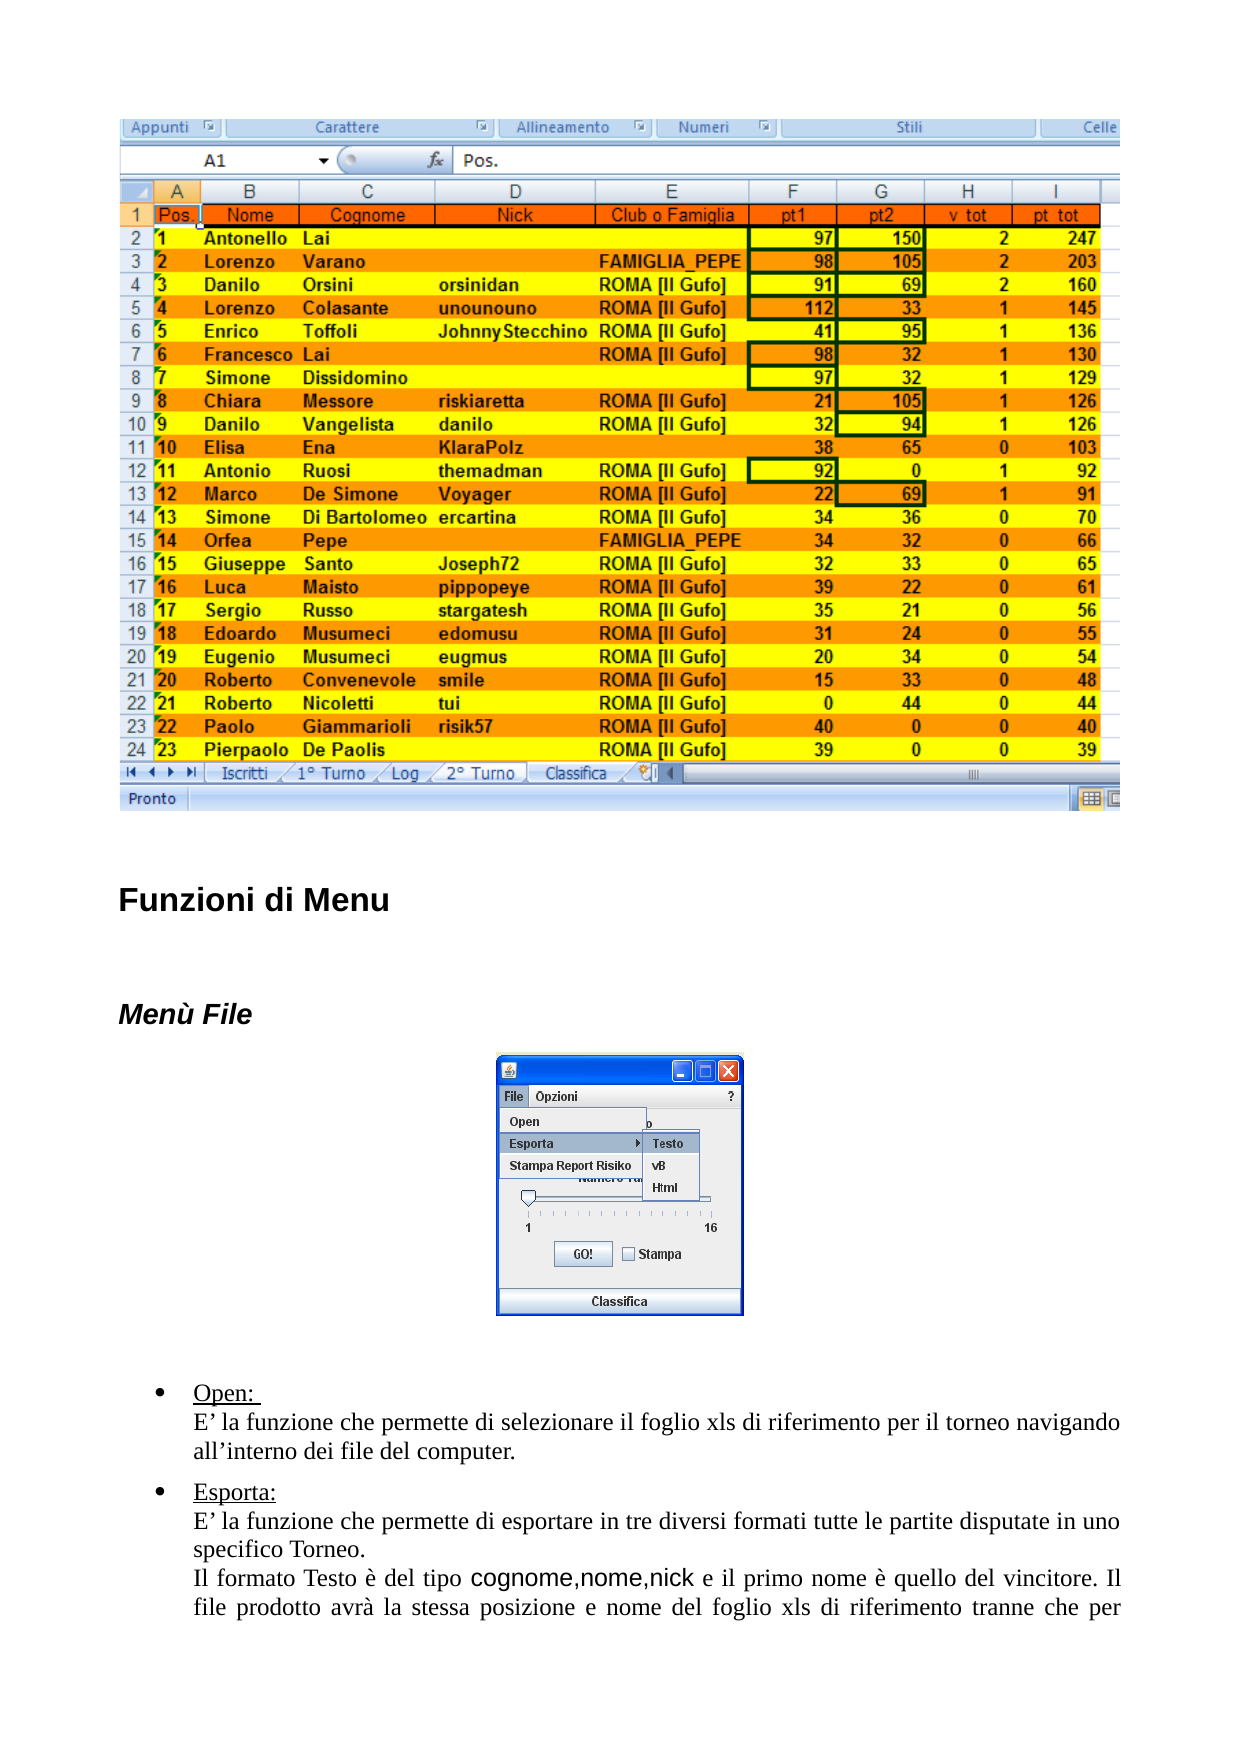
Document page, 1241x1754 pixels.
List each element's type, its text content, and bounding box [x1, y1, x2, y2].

subtitle Funzioni di Menu [118, 880, 1122, 918]
subtitle Menù File [118, 997, 1122, 1031]
list Open: E’ la funzione che permette di selezionare il foglio xls di riferimento per il torneo navigando all’interno dei file del computer. [156, 1378, 1122, 1464]
list Esporta: E’ la funzione che permette di esportare in tre diversi formati tutte le partite disputate in uno specifico Torneo. Il formato Testo è del tipo cognome,nome,nick e il primo nome è quello del vincitore. Il file prodotto avrà la stessa posizione e nome del foglio xls di riferimento tranne che per [156, 1477, 1122, 1621]
